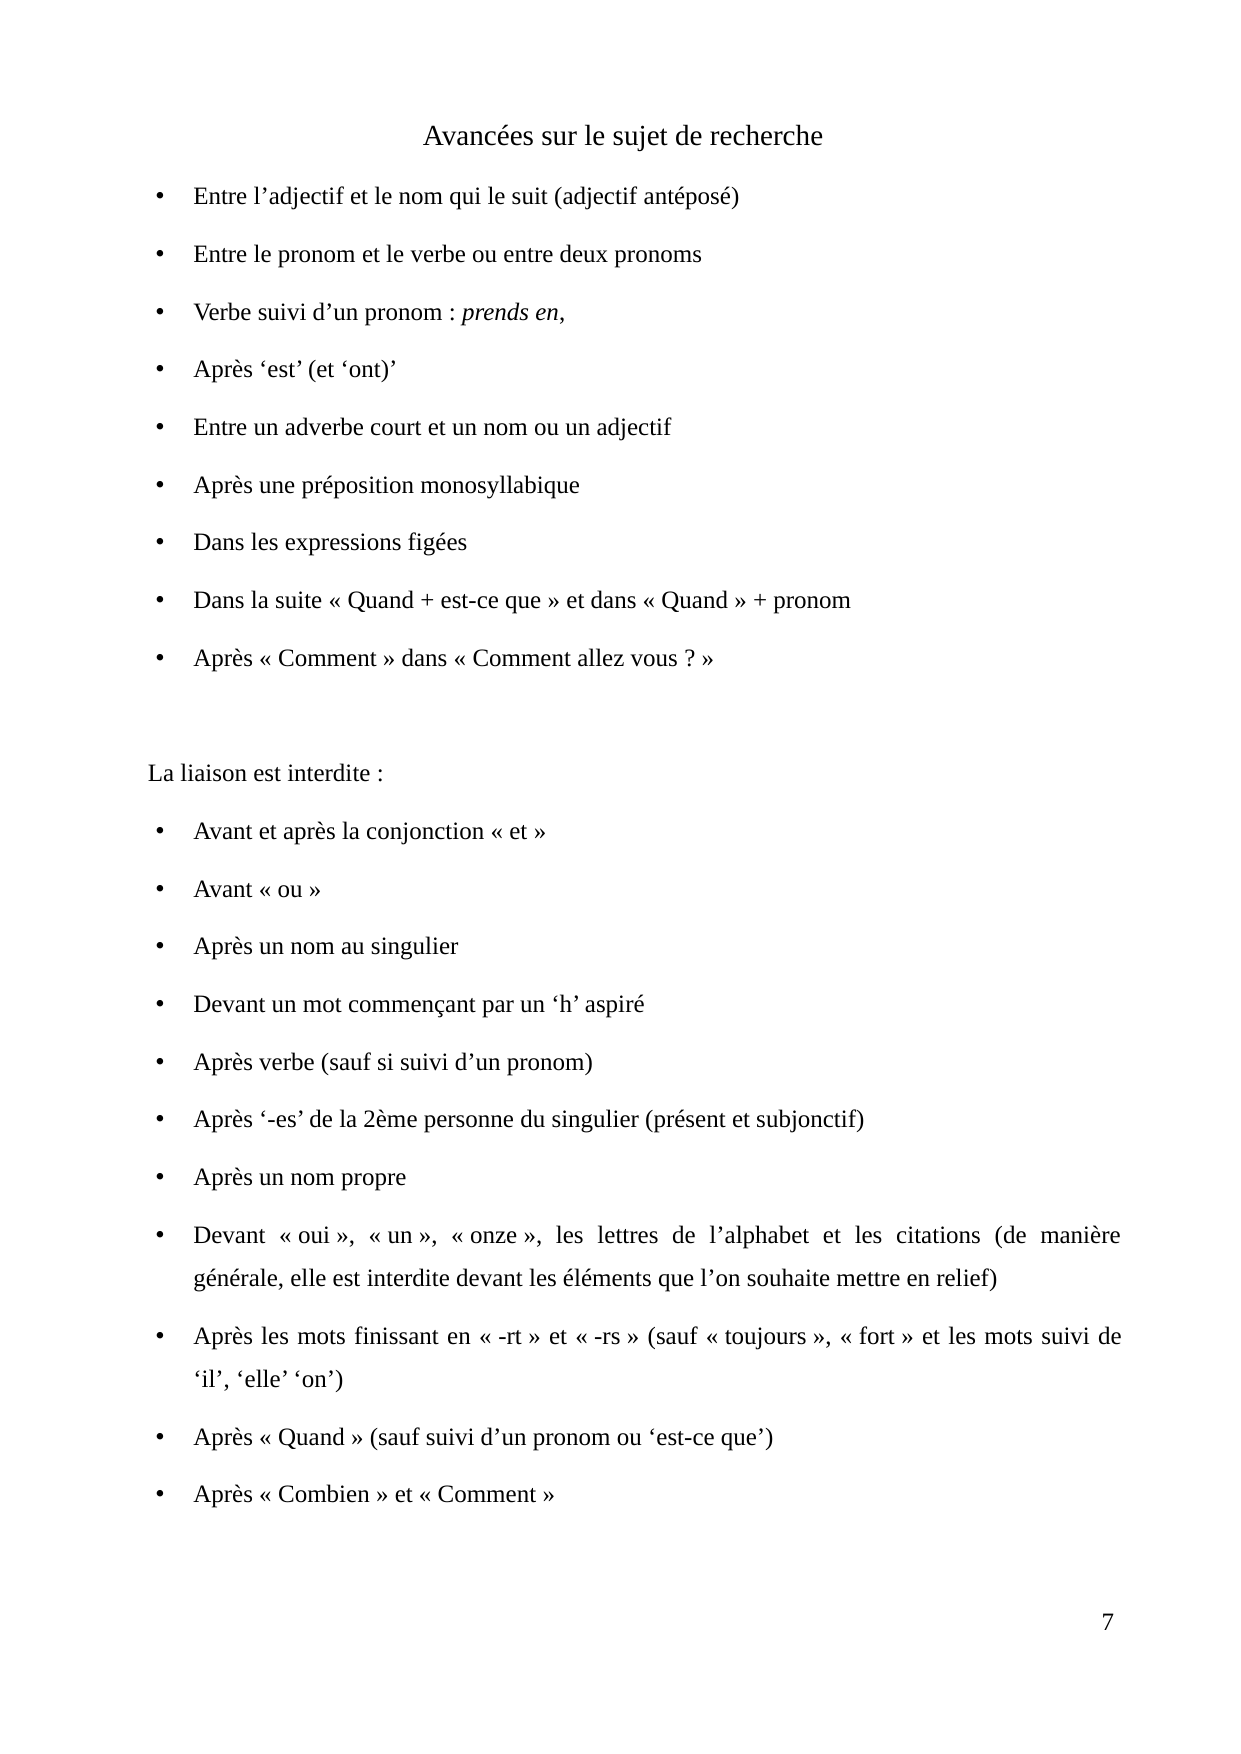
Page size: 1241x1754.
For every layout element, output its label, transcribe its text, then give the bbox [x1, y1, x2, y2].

list Après « Quand » (sauf suivi d’un pronom ou ‘est-ce que’) [156, 1422, 1122, 1450]
list Devant « oui », « un », « onze », les lettres de l’alphabet et les citations (de manière générale, elle est interdite devant les éléments que l’on souhaite mettre en relief) [156, 1220, 1122, 1292]
list Entre un adverbe court et un nom ou un adjectif [156, 412, 1122, 441]
list Avant et après la conjonction « et » [156, 816, 1122, 845]
list Entre le pronom et le verbe ou entre deux pronoms [156, 239, 1122, 268]
list Après une préposition monosyllabique [156, 470, 1122, 498]
list Verbe suivi d’un pronom : prends en, [156, 297, 1122, 325]
list Après un nom au singulier [156, 931, 1122, 960]
list Avant « ou » [156, 874, 1122, 902]
list Après un nom propre [156, 1162, 1122, 1191]
list Après ‘est’ (et ‘ont)’ [156, 354, 1122, 383]
text La liaison est interdite : [118, 758, 1122, 787]
list Dans la suite « Quand + est-ce que » et dans « Quand » + pronom [156, 585, 1122, 614]
list Devant un mot commençant par un ‘h’ aspiré [156, 989, 1122, 1018]
list Après « Combien » et « Comment » [156, 1479, 1122, 1508]
list Après « Comment » dans « Comment allez vous ? » [156, 643, 1122, 672]
list Entre l’adjectif et le nom qui le suit (adjectif antéposé) [156, 181, 1122, 210]
list Dans les expressions figées [156, 527, 1122, 556]
list Après verbe (sauf si suivi d’un pronom) [156, 1047, 1122, 1076]
list Après ‘-es’ de la 2ème personne du singulier (présent et subjonctif) [156, 1104, 1122, 1133]
list Après les mots finissant en « -rt » et « -rs » (sauf « toujours », « fort » et les mots suivi de ‘il’, ‘elle’ ‘on’) [156, 1321, 1122, 1393]
